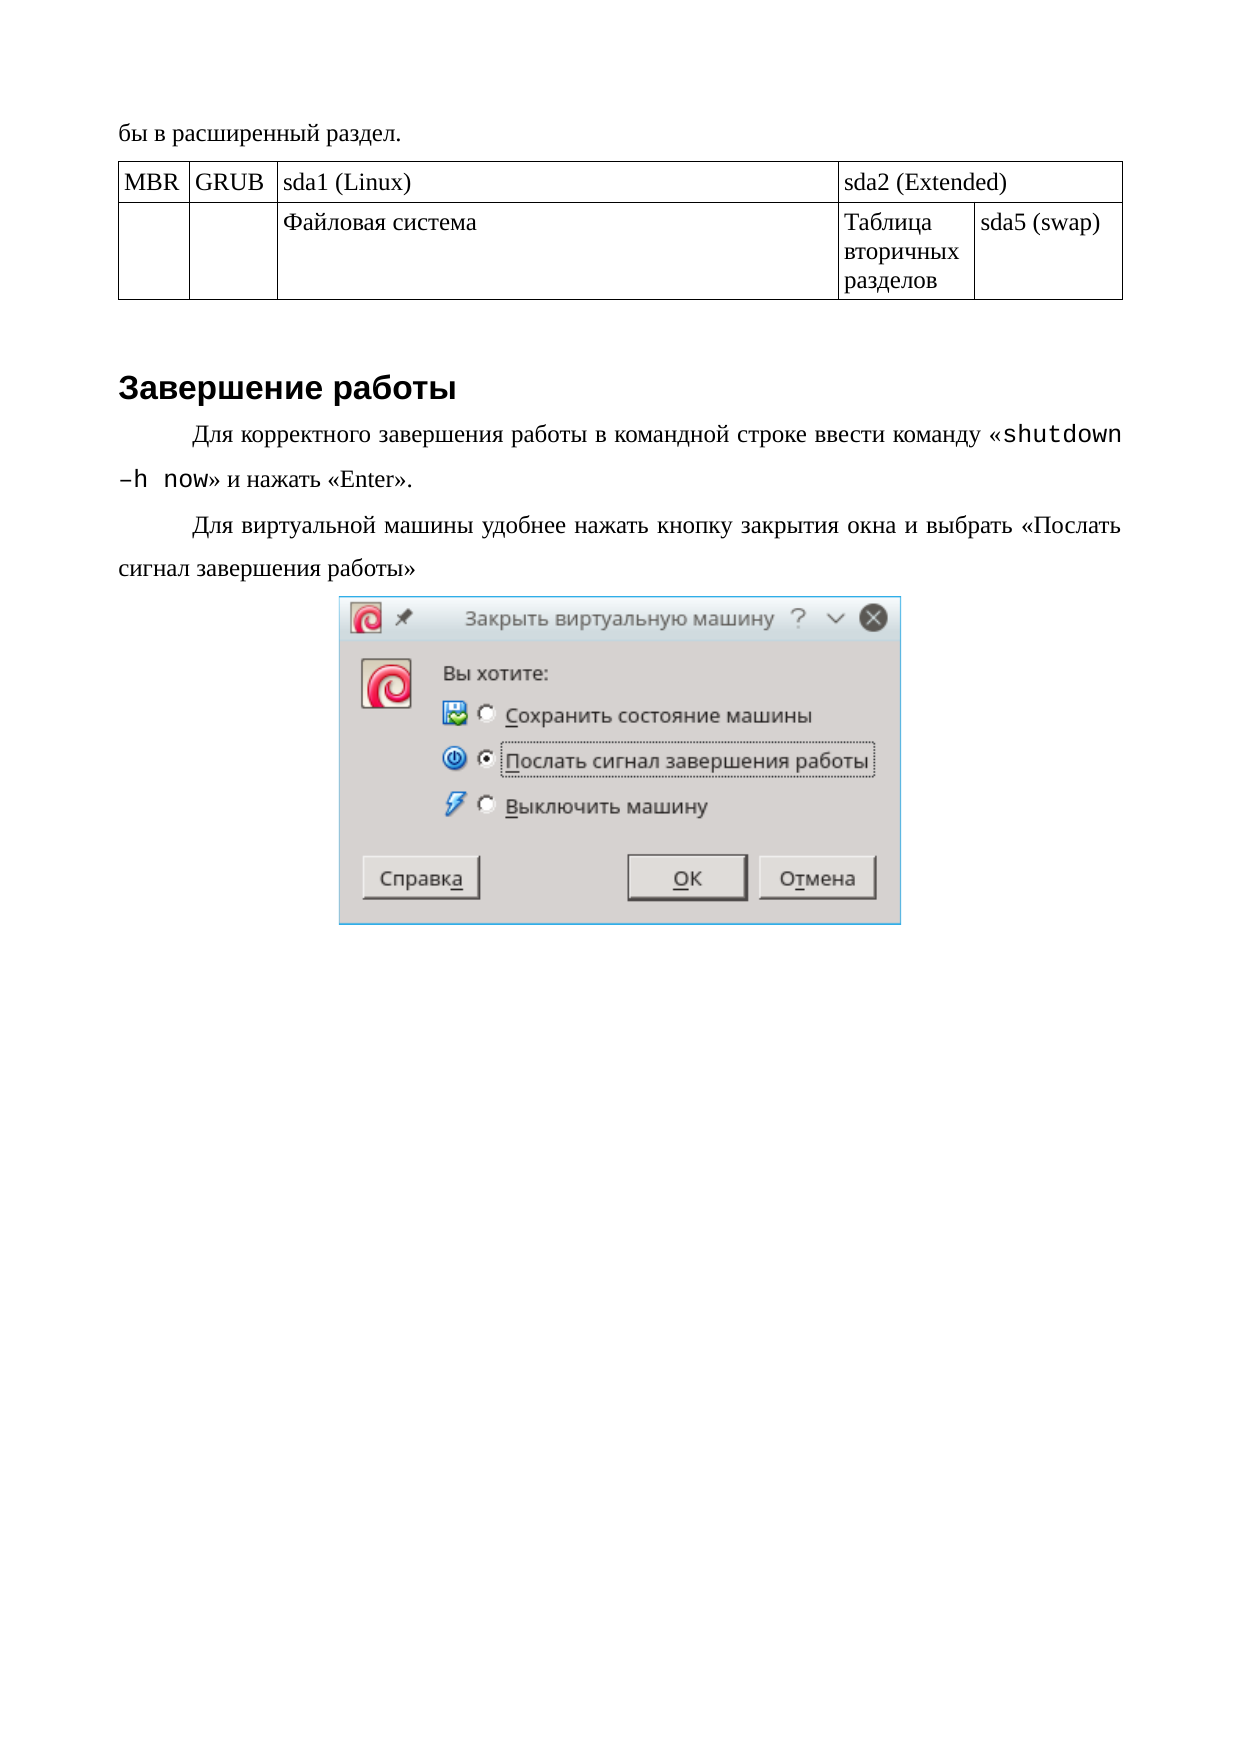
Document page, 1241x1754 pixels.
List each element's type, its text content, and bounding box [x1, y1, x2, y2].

table_header MBR [119, 162, 189, 202]
table_cell sda5 (swap) [975, 203, 1122, 299]
table_cell [119, 203, 189, 299]
text бы в расширенный раздел. [118, 118, 1122, 147]
text Для виртуальной машины удобнее нажать кнопку закрытия окна и выбрать «Послать сигнал завершения работы» [118, 510, 1122, 582]
table_cell Таблица вторичных разделов [839, 203, 974, 299]
text Для корректного завершения работы в командной строке ввести команду «shutdown –h now» и нажать «Enter». [118, 419, 1122, 495]
table_cell Файловая система [278, 203, 838, 299]
table_header GRUB [190, 162, 277, 202]
table_header sda2 (Extended) [839, 162, 1122, 202]
table_header sda1 (Linux) [278, 162, 838, 202]
table_cell [190, 203, 277, 299]
subtitle Завершение работы [118, 368, 1122, 406]
picture [338, 596, 902, 925]
